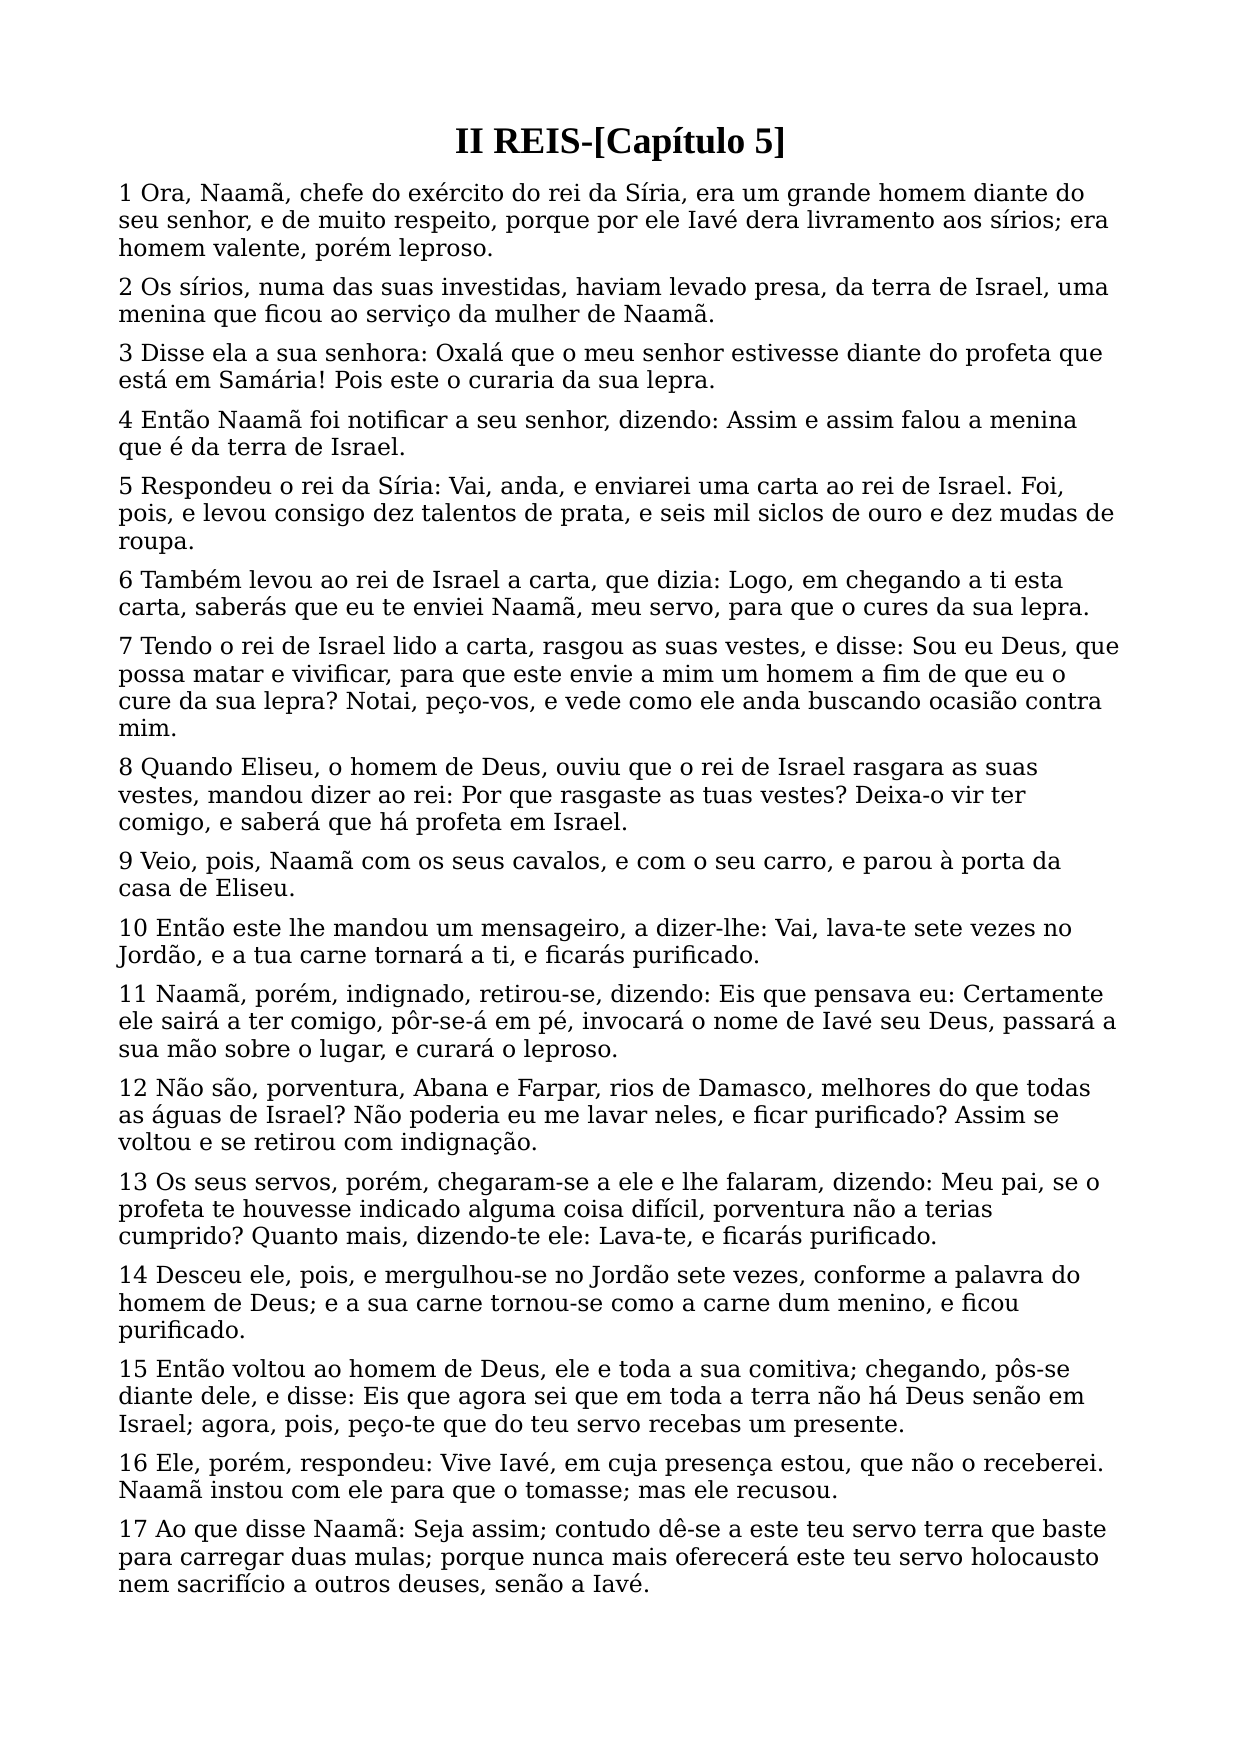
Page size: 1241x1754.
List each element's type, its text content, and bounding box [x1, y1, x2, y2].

text 10 Então este lhe mandou um mensageiro, a dizer-lhe: Vai, lava-te sete vezes no Jordão, e a tua carne tornará a ti, e ficarás purificado. [118, 914, 1122, 969]
text 9 Veio, pois, Naamã com os seus cavalos, e com o seu carro, e parou à porta da casa de Eliseu. [118, 848, 1122, 902]
text 6 Também levou ao rei de Israel a carta, que dizia: Logo, em chegando a ti esta carta, saberás que eu te enviei Naamã, meu servo, para que o cures da sua lepra. [118, 567, 1122, 621]
text 14 Desceu ele, pois, e mergulhou-se no Jordão sete vezes, conforme a palavra do homem de Deus; e a sua carne tornou-se como a carne dum menino, e ficou purificado. [118, 1262, 1122, 1344]
text 4 Então Naamã foi notificar a seu senhor, dizendo: Assim e assim falou a menina que é da terra de Israel. [118, 406, 1122, 461]
text 1 Ora, Naamã, chefe do exército do rei da Síria, era um grande homem diante do seu senhor, e de muito respeito, porque por ele Iavé dera livramento aos sírios; era homem valente, porém leproso. [118, 180, 1122, 262]
text 11 Naamã, porém, indignado, retirou-se, dizendo: Eis que pensava eu: Certamente ele sairá a ter comigo, pôr-se-á em pé, invocará o nome de Iavé seu Deus, passará a sua mão sobre o lugar, e curará o leproso. [118, 981, 1122, 1063]
text 17 Ao que disse Naamã: Seja assim; contudo dê-se a este teu servo terra que baste para carregar duas mulas; porque nunca mais oferecerá este teu servo holocausto nem sacrifício a outros deuses, senão a Iavé. [118, 1516, 1122, 1598]
text 3 Disse ela a sua senhora: Oxalá que o meu senhor estivesse diante do profeta que está em Samária! Pois este o curaria da sua lepra. [118, 340, 1122, 394]
subtitle II REIS-[Capítulo 5] [118, 118, 1122, 161]
text 16 Ele, porém, respondeu: Vive Iavé, em cuja presença estou, que não o receberei. Naamã instou com ele para que o tomasse; mas ele recusou. [118, 1449, 1122, 1504]
text 5 Respondeu o rei da Síria: Vai, anda, e enviarei uma carta ao rei de Israel. Foi, pois, e levou consigo dez talentos de prata, e seis mil siclos de ouro e dez mudas de roupa. [118, 473, 1122, 555]
text 15 Então voltou ao homem de Deus, ele e toda a sua comitiva; chegando, pôs-se diante dele, e disse: Eis que agora sei que em toda a terra não há Deus senão em Israel; agora, pois, peço-te que do teu servo recebas um presente. [118, 1356, 1122, 1438]
text 2 Os sírios, numa das suas investidas, haviam levado presa, da terra de Israel, uma menina que ficou ao serviço da mulher de Naamã. [118, 273, 1122, 328]
text 13 Os seus servos, porém, chegaram-se a ele e lhe falaram, dizendo: Meu pai, se o profeta te houvesse indicado alguma coisa difícil, porventura não a terias cumprido? Quanto mais, dizendo-te ele: Lava-te, e ficarás purificado. [118, 1168, 1122, 1250]
text 8 Quando Eliseu, o homem de Deus, ouviu que o rei de Israel rasgara as suas vestes, mandou dizer ao rei: Por que rasgaste as tuas vestes? Deixa-o vir ter comigo, e saberá que há profeta em Israel. [118, 754, 1122, 836]
text 7 Tendo o rei de Israel lido a carta, rasgou as suas vestes, e disse: Sou eu Deus, que possa matar e vivificar, para que este envie a mim um homem a fim de que eu o cure da sua lepra? Notai, peço-vos, e vede como ele anda buscando ocasião contra mim. [118, 633, 1122, 742]
text 12 Não são, porventura, Abana e Farpar, rios de Damasco, melhores do que todas as águas de Israel? Não poderia eu me lavar neles, e ficar purificado? Assim se voltou e se retirou com indignação. [118, 1074, 1122, 1156]
